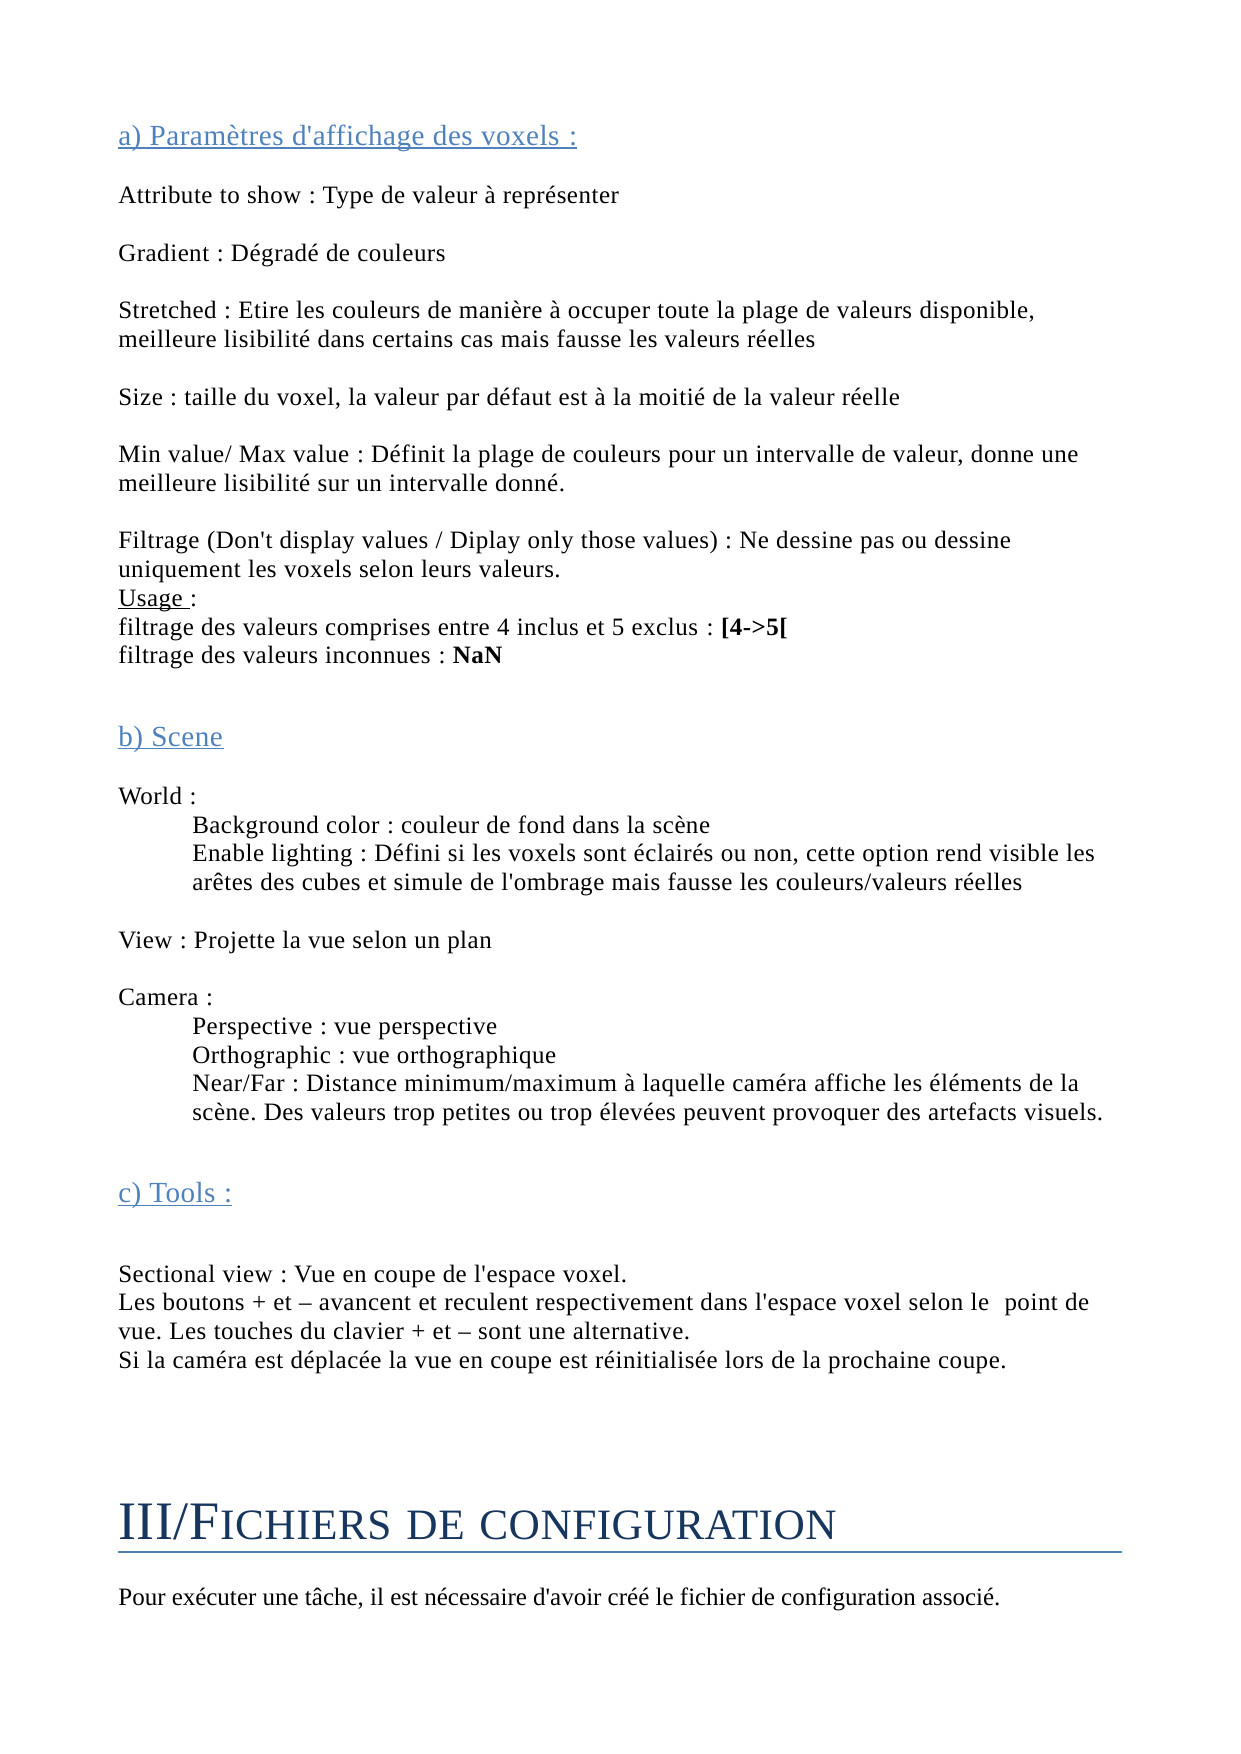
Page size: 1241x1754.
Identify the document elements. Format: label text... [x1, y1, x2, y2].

text Orthographic : vue orthographique [118, 1040, 1122, 1068]
text World : [118, 781, 1122, 810]
text Si la caméra est déplacée la vue en coupe est réinitialisée lors de la prochaine coupe. [118, 1345, 1122, 1374]
text Attribute to show : Type de valeur à représenter [118, 180, 1122, 209]
text filtrage des valeurs inconnues : NaN [118, 640, 1122, 669]
text Les boutons + et – avancent et reculent respectivement dans l'espace voxel selon le point de vue. Les touches du clavier + et – sont une alternative. [118, 1287, 1122, 1345]
title III/Fichiers de configuration [118, 1489, 1122, 1551]
text Filtrage (Don't display values / Diplay only those values) : Ne dessine pas ou dessine uniquement les voxels selon leurs valeurs. [118, 525, 1122, 583]
text Pour exécuter une tâche, il est nécessaire d'avoir créé le fichier de configuration associé. [118, 1582, 1122, 1611]
text Min value/ Max value : Définit la plage de couleurs pour un intervalle de valeur, donne une meilleure lisibilité sur un intervalle donné. [118, 439, 1122, 497]
subtitle b) Scene [118, 719, 1122, 752]
text Gradient : Dégradé de couleurs [118, 238, 1122, 267]
text Usage : [118, 583, 1122, 612]
subtitle a) Paramètres d'affichage des voxels : [118, 118, 1122, 152]
subtitle c) Tools : [118, 1176, 1122, 1209]
text Stretched : Etire les couleurs de manière à occuper toute la plage de valeurs disponible, meilleure lisibilité dans certains cas mais fausse les valeurs réelles [118, 295, 1122, 353]
text filtrage des valeurs comprises entre 4 inclus et 5 exclus : [4->5[ [118, 612, 1122, 640]
text Enable lighting : Défini si les voxels sont éclairés ou non, cette option rend visible les arêtes des cubes et simule de l'ombrage mais fausse les couleurs/valeurs réelles [118, 838, 1122, 896]
text Near/Far : Distance minimum/maximum à laquelle caméra affiche les éléments de la scène. Des valeurs trop petites ou trop élevées peuvent provoquer des artefacts visuels. [118, 1068, 1122, 1126]
text Background color : couleur de fond dans la scène [118, 810, 1122, 838]
text Sectional view : Vue en coupe de l'espace voxel. [118, 1259, 1122, 1287]
text Size : taille du voxel, la valeur par défaut est à la moitié de la valeur réelle [118, 382, 1122, 410]
text View : Projette la vue selon un plan [118, 925, 1122, 953]
text Perspective : vue perspective [118, 1011, 1122, 1040]
text Camera : [118, 982, 1122, 1011]
